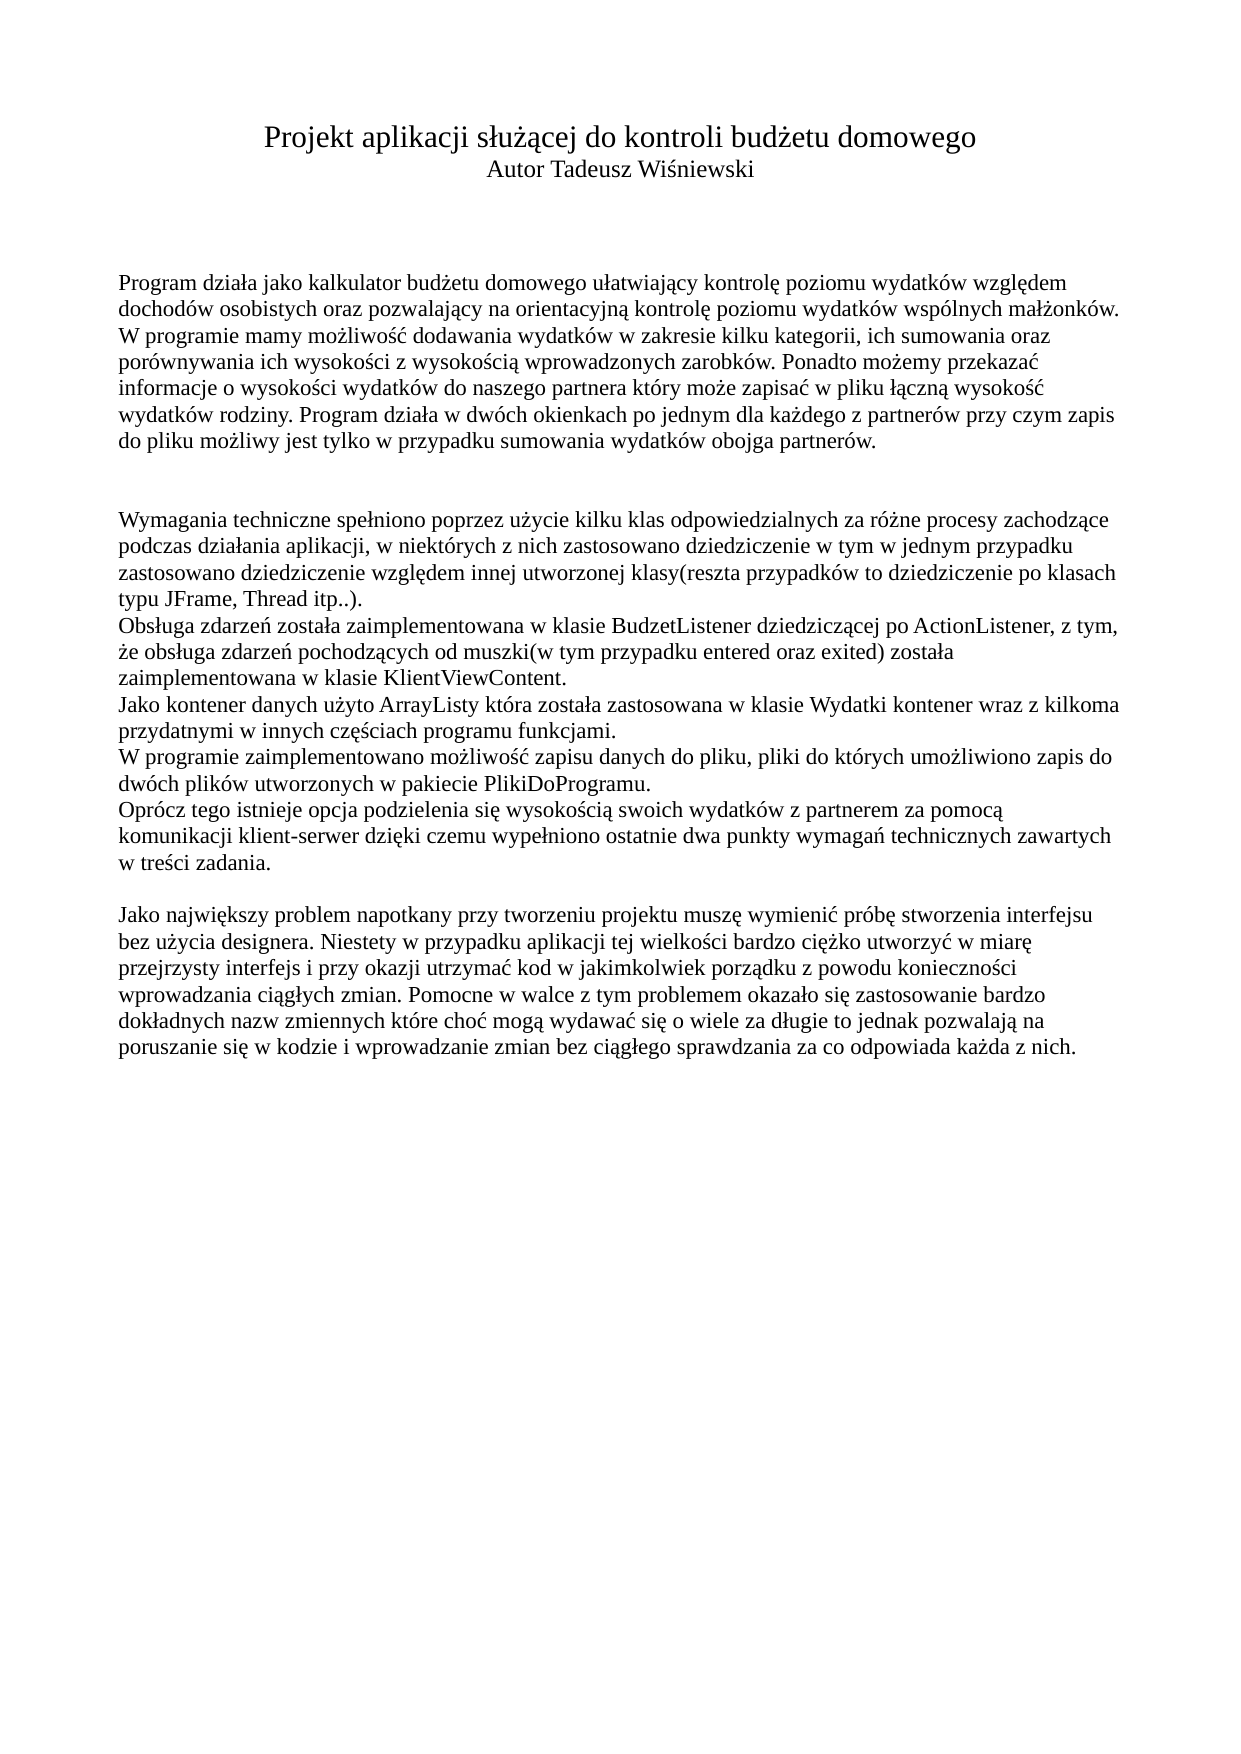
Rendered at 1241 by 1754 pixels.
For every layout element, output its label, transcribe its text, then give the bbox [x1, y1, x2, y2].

text Oprócz tego istnieje opcja podzielenia się wysokością swoich wydatków z partnerem za pomocą komunikacji klient-serwer dzięki czemu wypełniono ostatnie dwa punkty wymagań technicznych zawartych w treści zadania. [118, 796, 1122, 875]
text W programie zaimplementowano możliwość zapisu danych do pliku, pliki do których umożliwiono zapis do dwóch plików utworzonych w pakiecie PlikiDoProgramu. [118, 743, 1122, 796]
text Wymagania techniczne spełniono poprzez użycie kilku klas odpowiedzialnych za różne procesy zachodzące podczas działania aplikacji, w niektórych z nich zastosowano dziedziczenie w tym w jednym przypadku zastosowano dziedziczenie względem innej utworzonej klasy(reszta przypadków to dziedziczenie po klasach typu JFrame, Thread itp..). [118, 506, 1122, 612]
text Obsługa zdarzeń została zaimplementowana w klasie BudzetListener dziedziczącej po ActionListener, z tym, że obsługa zdarzeń pochodzących od muszki(w tym przypadku entered oraz exited) została zaimplementowana w klasie KlientViewContent. [118, 612, 1122, 691]
text Jako największy problem napotkany przy tworzeniu projektu muszę wymienić próbę stworzenia interfejsu bez użycia designera. Niestety w przypadku aplikacji tej wielkości bardzo ciężko utworzyć w miarę przejrzysty interfejs i przy okazji utrzymać kod w jakimkolwiek porządku z powodu konieczności wprowadzania ciągłych zmian. Pomocne w walce z tym problemem okazało się zastosowanie bardzo dokładnych nazw zmiennych które choć mogą wydawać się o wiele za długie to jednak pozwalają na poruszanie się w kodzie i wprowadzanie zmian bez ciągłego sprawdzania za co odpowiada każda z nich. [118, 902, 1122, 1060]
text Jako kontener danych użyto ArrayListy która została zastosowana w klasie Wydatki kontener wraz z kilkoma przydatnymi w innych częściach programu funkcjami. [118, 691, 1122, 743]
text W programie mamy możliwość dodawania wydatków w zakresie kilku kategorii, ich sumowania oraz porównywania ich wysokości z wysokością wprowadzonych zarobków. Ponadto możemy przekazać informacje o wysokości wydatków do naszego partnera który może zapisać w pliku łączną wysokość wydatków rodziny. Program działa w dwóch okienkach po jednym dla każdego z partnerów przy czym zapis do pliku możliwy jest tylko w przypadku sumowania wydatków obojga partnerów. [118, 322, 1122, 453]
text Autor Tadeusz Wiśniewski [118, 154, 1122, 183]
text Program działa jako kalkulator budżetu domowego ułatwiający kontrolę poziomu wydatków względem dochodów osobistych oraz pozwalający na orientacyjną kontrolę poziomu wydatków wspólnych małżonków. [118, 269, 1122, 322]
text Projekt aplikacji służącej do kontroli budżetu domowego [118, 118, 1122, 154]
